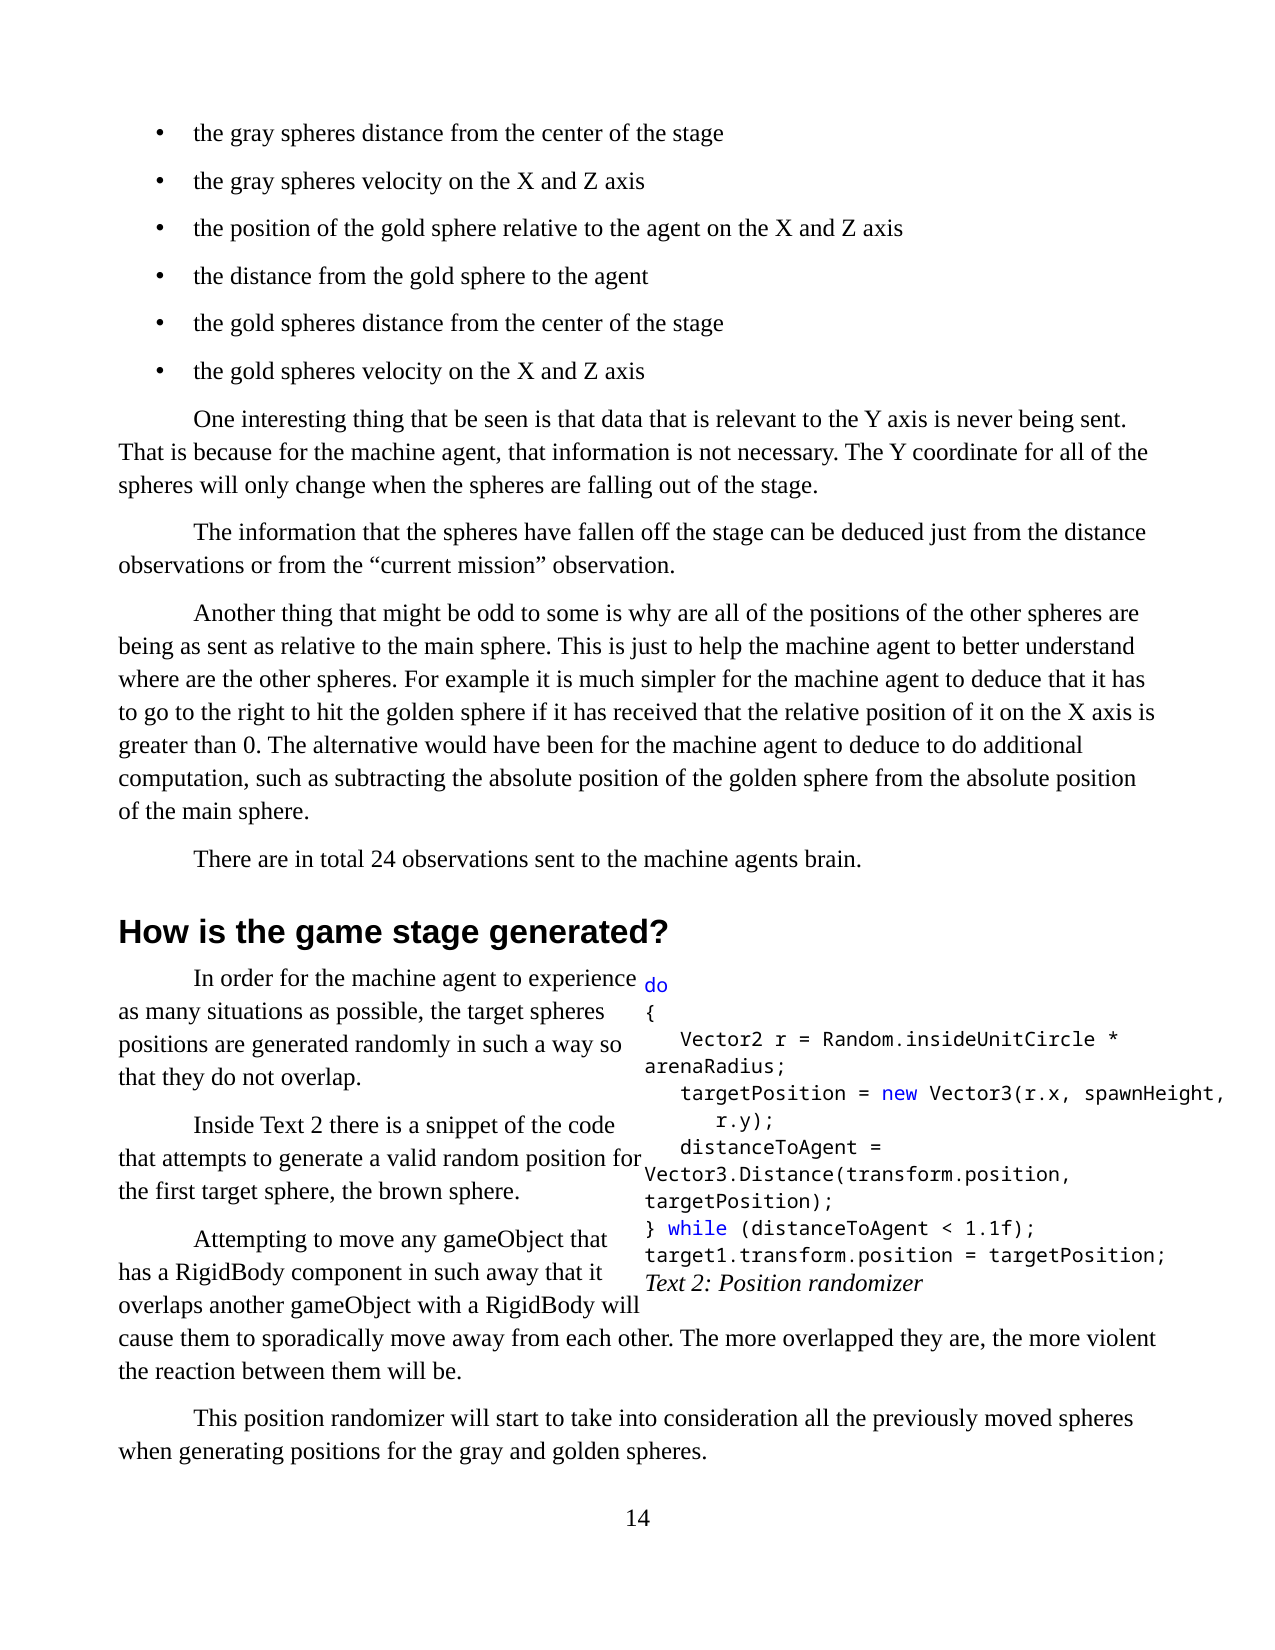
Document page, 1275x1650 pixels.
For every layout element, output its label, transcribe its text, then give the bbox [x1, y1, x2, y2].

list the distance from the gold sphere to the agent [156, 261, 1157, 290]
text In order for the machine agent to experience as many situations as possible, the target spheres positions are generated randomly in such a way so that they do not overlap. [118, 963, 1157, 1091]
list the gold spheres velocity on the X and Z axis [156, 356, 1157, 385]
list the position of the gold sphere relative to the agent on the X and Z axis [156, 213, 1157, 242]
list the gray spheres distance from the center of the stage [156, 118, 1157, 147]
text The information that the spheres have fallen off the stage can be deduced just from the distance observations or from the “current mission” observation. [118, 517, 1157, 579]
list the gold spheres distance from the center of the stage [156, 308, 1157, 337]
subtitle [644, 972, 1229, 984]
text Inside Text 2 there is a snippet of the code that attempts to generate a valid random position for the first target sphere, the brown sphere. [118, 1110, 644, 1205]
text Text 2: Position randomizer [644, 984, 1229, 1297]
text Attempting to move any gameObject that has a RigidBody component in such away that it overlaps another gameObject with a RigidBody will cause them to sporadically move away from each other. The more overlapped they are, the more violent the reaction between them will be. [118, 1224, 1157, 1384]
list the gray spheres velocity on the X and Z axis [156, 166, 1157, 194]
text One interesting thing that be seen is that data that is relevant to the Y axis is never being sent. That is because for the machine agent, that information is not necessary. The Y coordinate for all of the spheres will only change when the spheres are falling out of the stage. [118, 404, 1157, 498]
text This position randomizer will start to take into consideration all the previously moved spheres when generating positions for the gray and golden spheres. [118, 1403, 1157, 1465]
text Another thing that might be odd to some is why are all of the positions of the other spheres are being as sent as relative to the main sphere. This is just to help the machine agent to better understand where are the other spheres. For example it is much simpler for the machine agent to deduce that it has to go to the right to hit the golden sphere if it has received that the relative position of it on the X axis is greater than 0. The alternative would have been for the machine agent to deduce to do additional computation, such as subtracting the absolute position of the golden sphere from the absolute position of the main sphere. [118, 598, 1157, 825]
text There are in total 24 observations sent to the machine agents brain. [118, 844, 1157, 872]
subtitle How is the game stage generated? [118, 912, 1157, 951]
